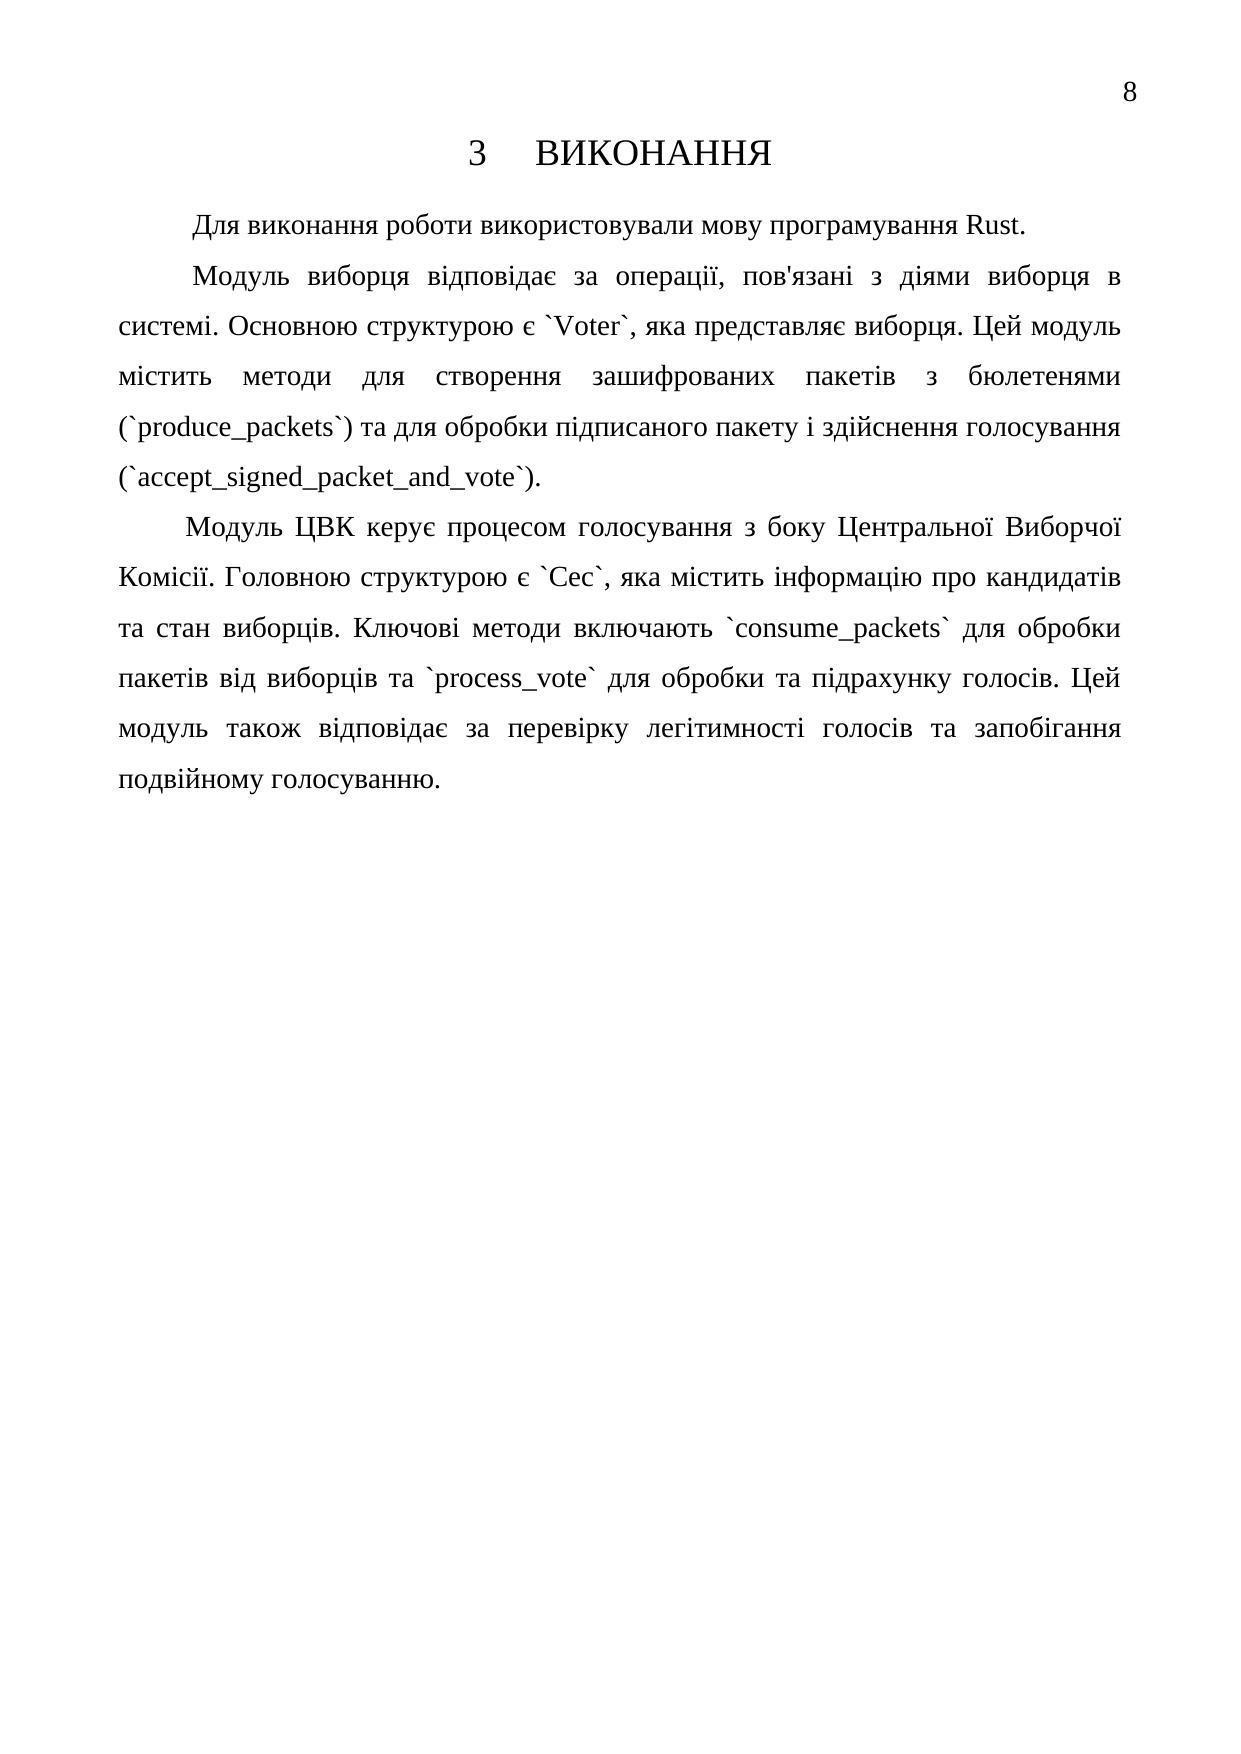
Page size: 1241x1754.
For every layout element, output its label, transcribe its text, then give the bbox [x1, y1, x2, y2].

text Для виконання роботи використовували мову програмування Rust. [118, 207, 1122, 241]
text Модуль виборця відповідає за операції, пов'язані з діями виборця в системі. Основною структурою є `Voter`, яка представляє виборця. Цей модуль містить методи для створення зашифрованих пакетів з бюлетенями (`produce_packets`) та для обробки підписаного пакету і здійснення голосування (`accept_signed_packet_and_vote`). [118, 258, 1122, 492]
subtitle Виконання [118, 130, 1122, 173]
text Модуль ЦВК керує процесом голосування з боку Центральної Виборчої Комісії. Головною структурою є `Cec`, яка містить інформацію про кандидатів та стан виборців. Ключові методи включають `consume_packets` для обробки пакетів від виборців та `process_vote` для обробки та підрахунку голосів. Цей модуль також відповідає за перевірку легітимності голосів та запобігання подвійному голосуванню. [118, 509, 1122, 794]
